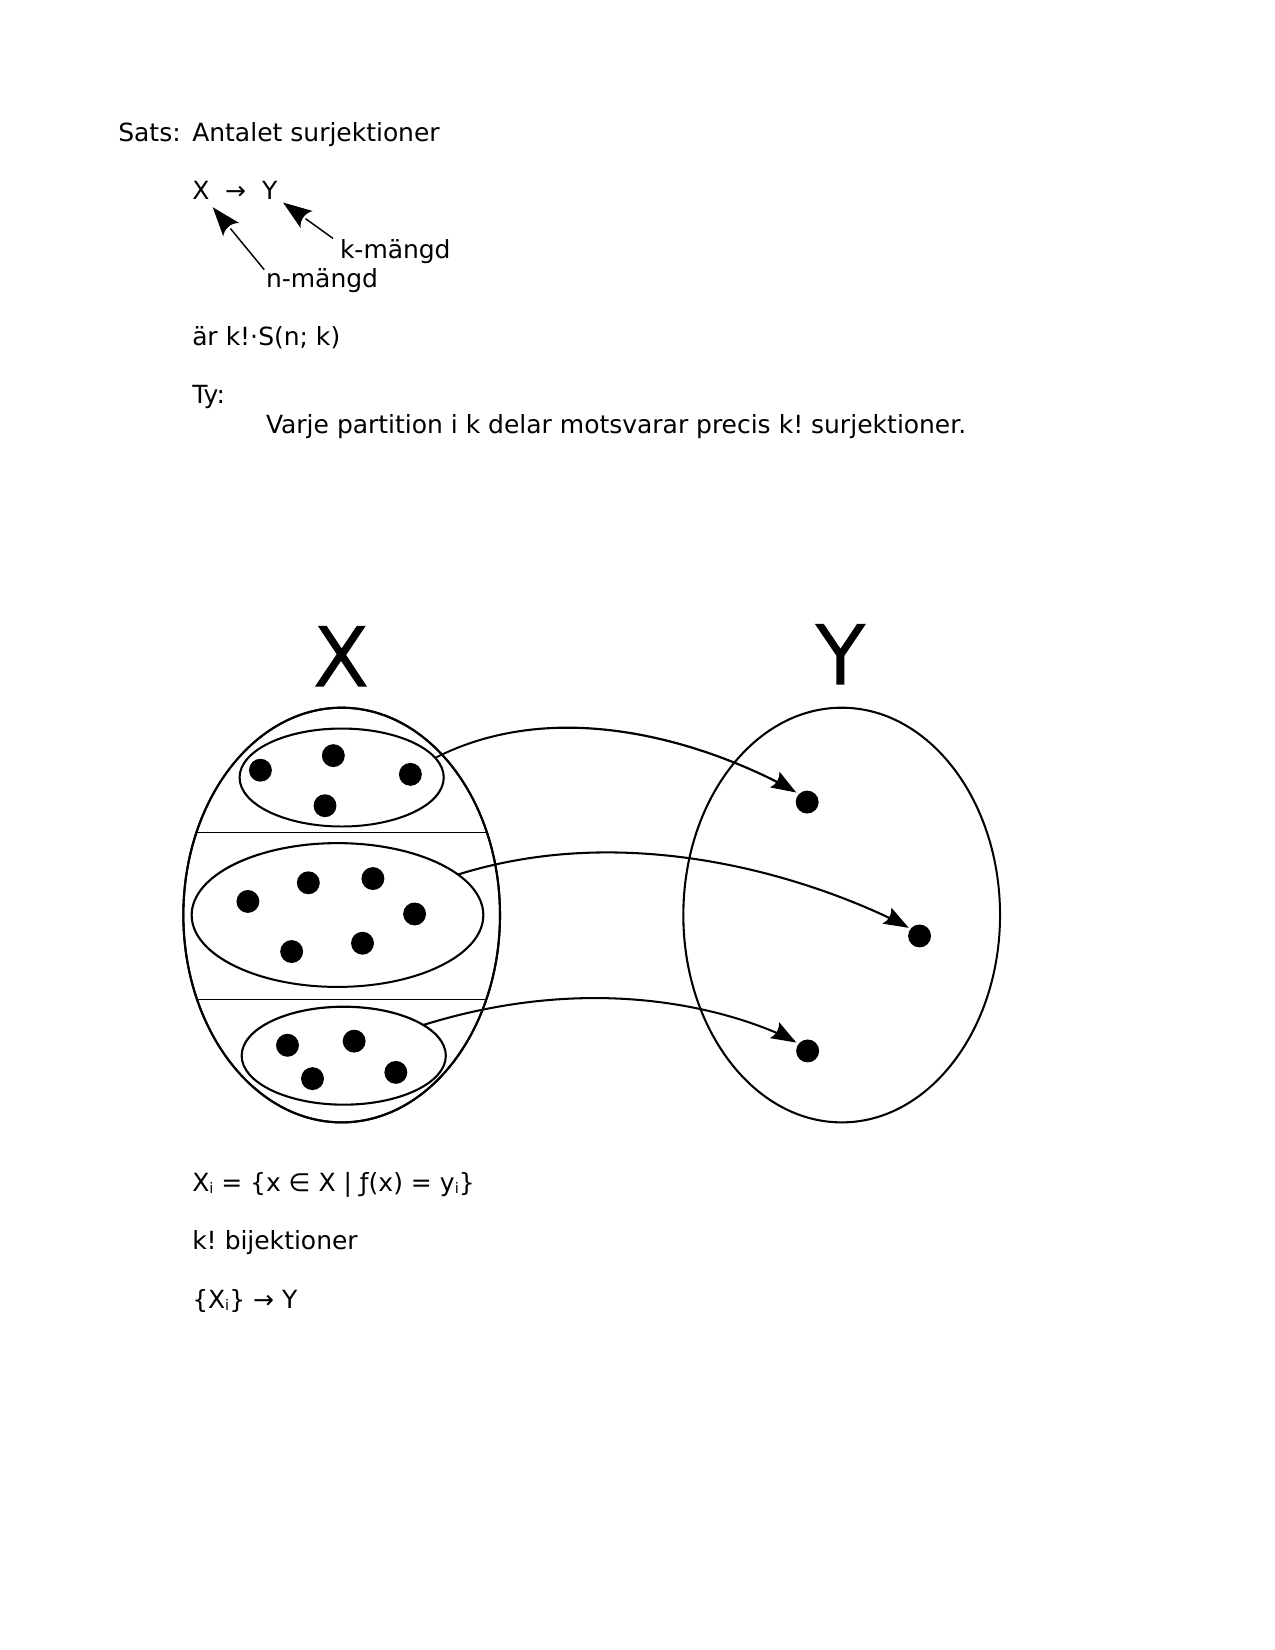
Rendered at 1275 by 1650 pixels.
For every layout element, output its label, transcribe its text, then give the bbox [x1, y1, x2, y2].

text [118, 235, 257, 264]
text {Xi} → Y [118, 1285, 1157, 1314]
text Sats: Antalet surjektioner [118, 118, 1157, 147]
text n-mängd [118, 264, 1157, 293]
text k! bijektioner [118, 1226, 1157, 1256]
text Xi = {x ∈ X | ƒ(x) = yi} [118, 1168, 1157, 1197]
text X → Y [118, 176, 1157, 206]
text Ty: [118, 381, 1157, 410]
text k-mängd [238, 235, 1157, 264]
text Varje partition i k delar motsvarar precis k! surjektioner. [118, 410, 1157, 439]
text är k!⋅S(n; k) [118, 322, 1157, 351]
